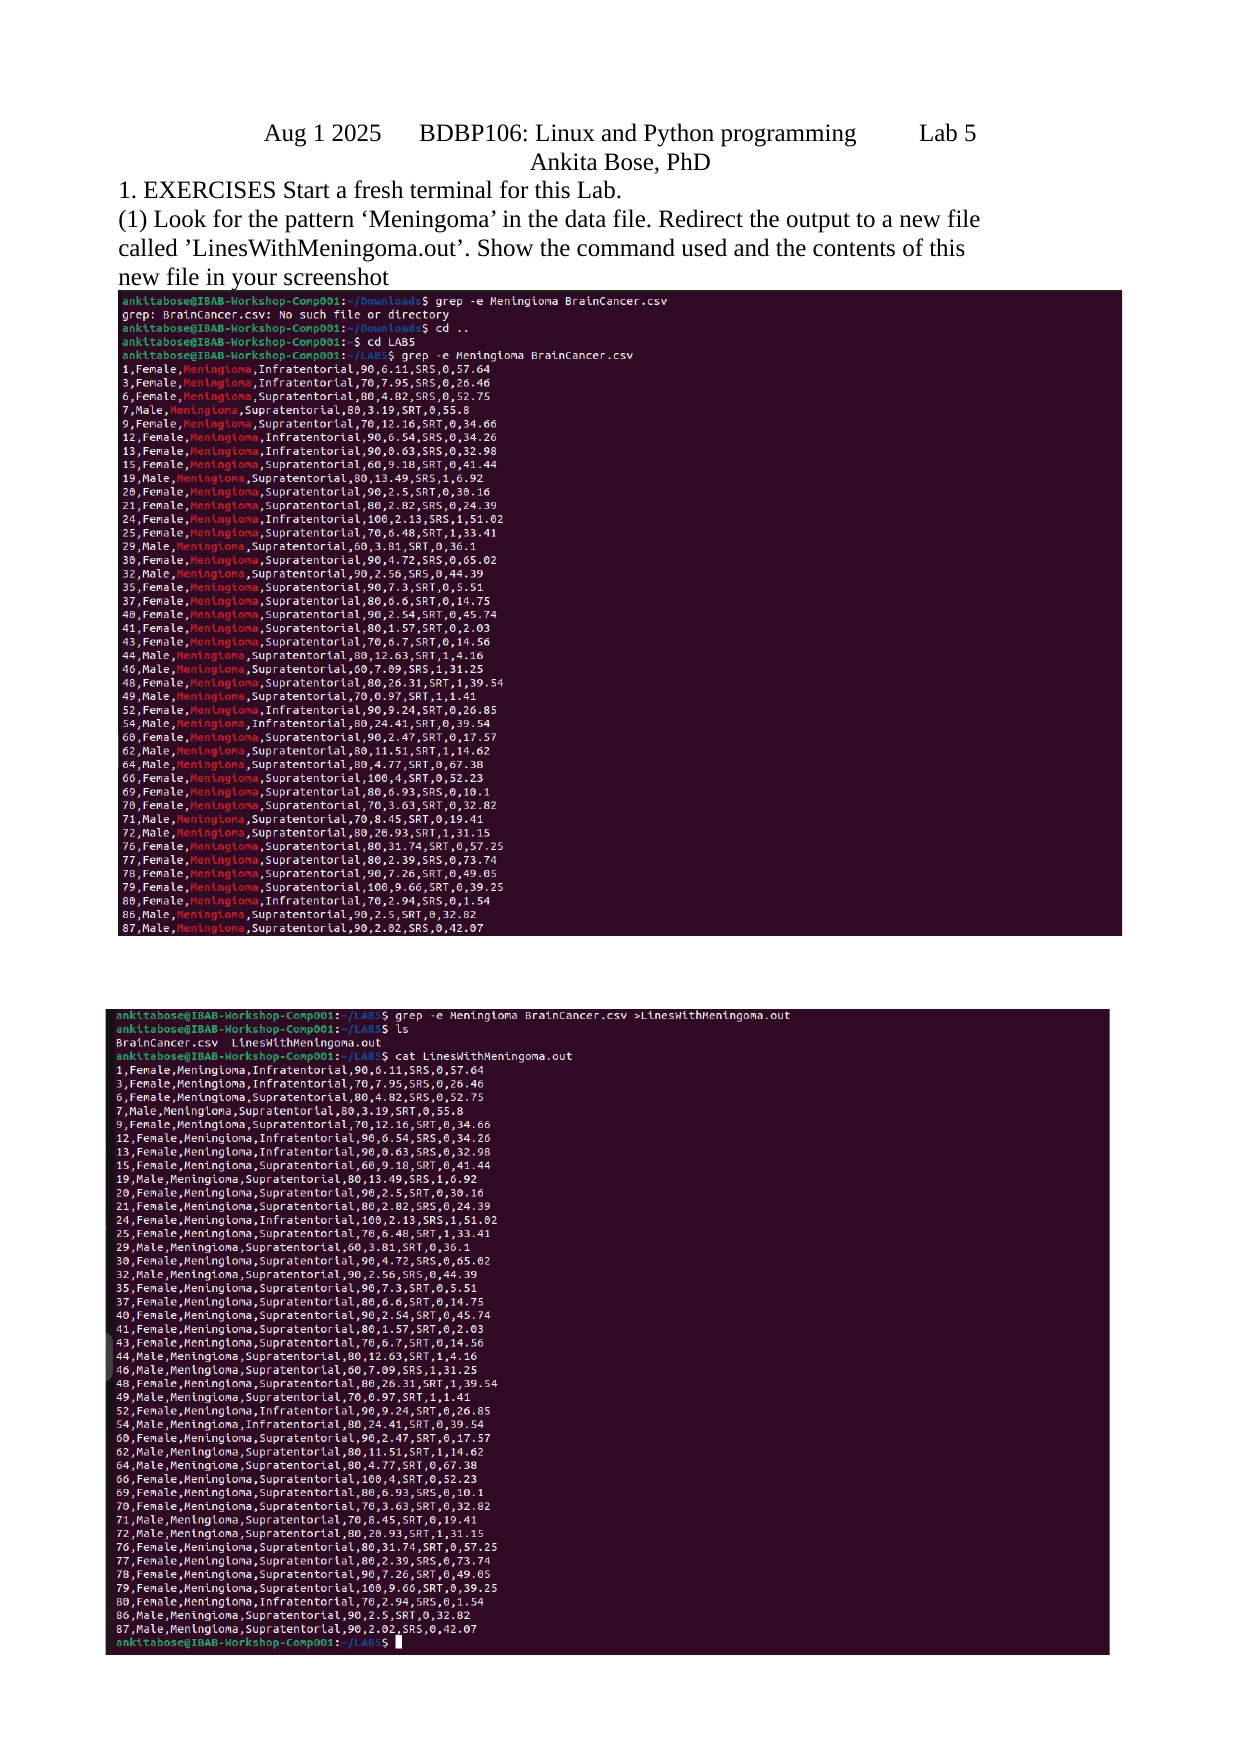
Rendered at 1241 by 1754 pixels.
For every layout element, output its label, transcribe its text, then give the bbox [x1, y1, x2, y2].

picture [118, 290, 1123, 936]
text new file in your screenshot [118, 262, 1122, 290]
text Aug 1 2025 BDBP106: Linux and Python programming Lab 5 [118, 118, 1122, 147]
text called ’LinesWithMeningoma.out’. Show the command used and the contents of this [118, 233, 1122, 262]
picture [105, 1009, 1110, 1655]
text 1. EXERCISES Start a fresh terminal for this Lab. [118, 176, 1122, 204]
text (1) Look for the pattern ‘Meningoma’ in the data file. Redirect the output to a new file [118, 204, 1122, 233]
text Ankita Bose, PhD [118, 147, 1122, 176]
